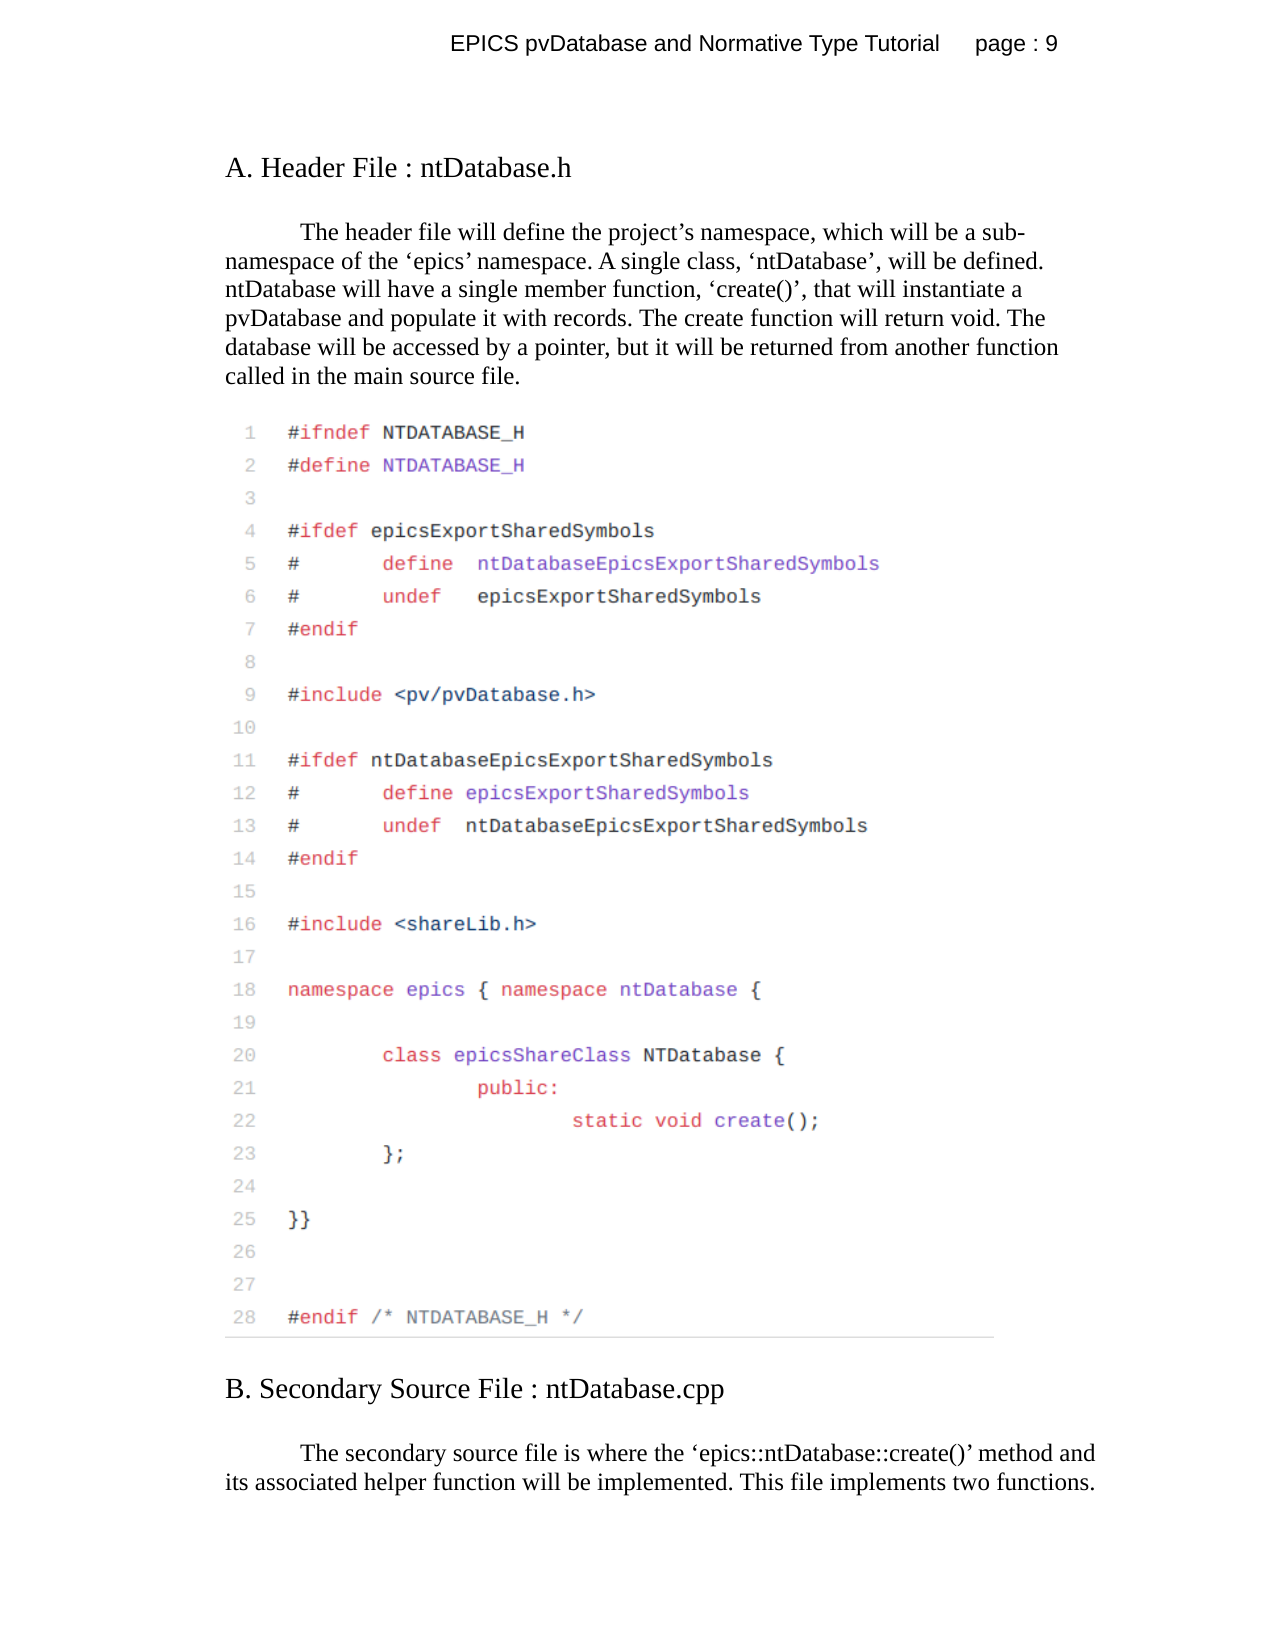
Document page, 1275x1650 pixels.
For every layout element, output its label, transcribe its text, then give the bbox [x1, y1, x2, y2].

picture [225, 418, 994, 1338]
text A. Header File : ntDatabase.h [150, 150, 1125, 183]
text B. Secondary Source File : ntDatabase.cpp [150, 1371, 1125, 1405]
text The secondary source file is where the ‘epics::ntDatabase::create()’ method and its associated helper function will be implemented. This file implements two functions. [225, 1438, 1125, 1496]
text The header file will define the project’s namespace, which will be a sub-namespace of the ‘epics’ namespace. A single class, ‘ntDatabase’, will be defined. ntDatabase will have a single member function, ‘create()’, that will instantiate a pvDatabase and populate it with records. The create function will return void. The database will be accessed by a pointer, but it will be returned from another function called in the main source file. [225, 217, 1125, 389]
